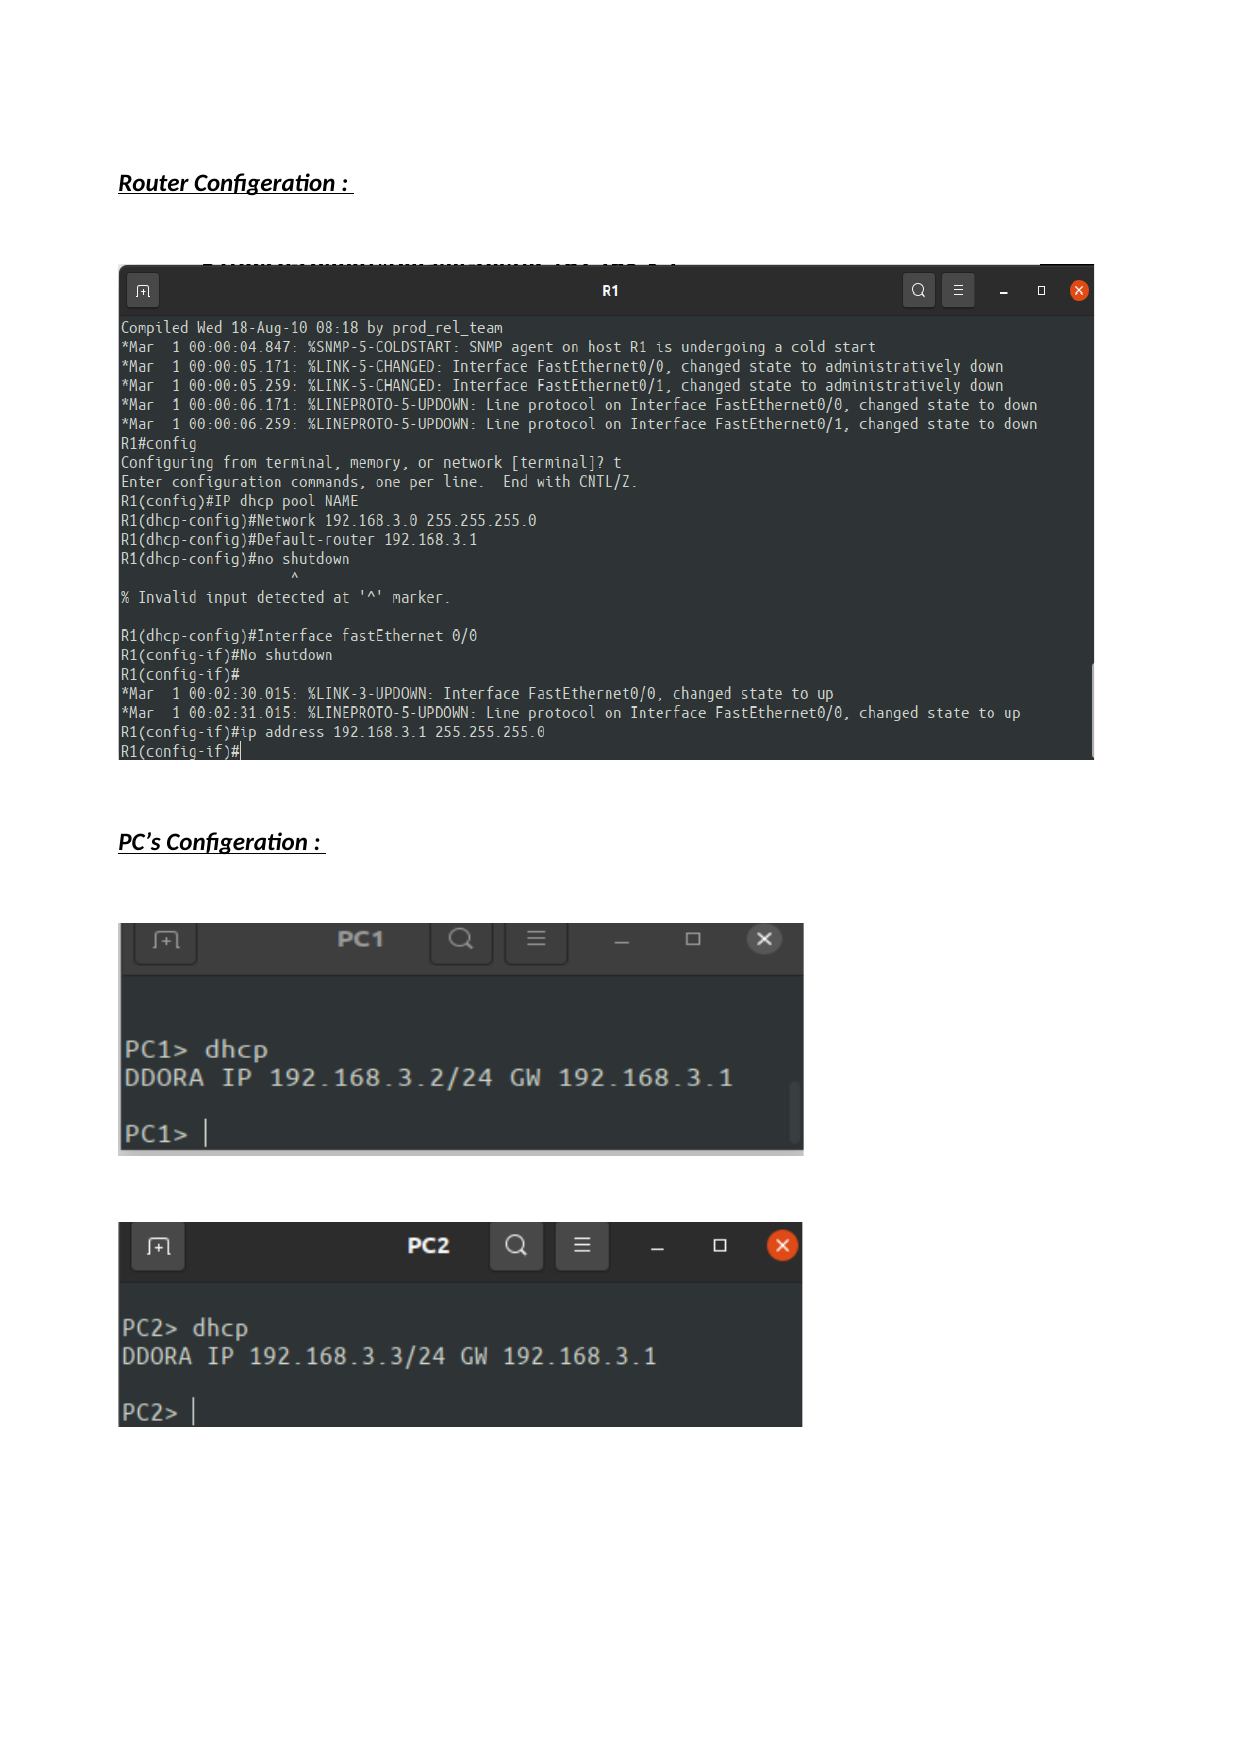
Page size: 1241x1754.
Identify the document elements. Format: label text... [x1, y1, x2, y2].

picture [118, 923, 804, 1156]
picture [118, 1222, 803, 1427]
text Router Configeration : [118, 167, 1122, 197]
picture [118, 264, 1095, 760]
text PC’s Configeration : [118, 827, 1122, 857]
